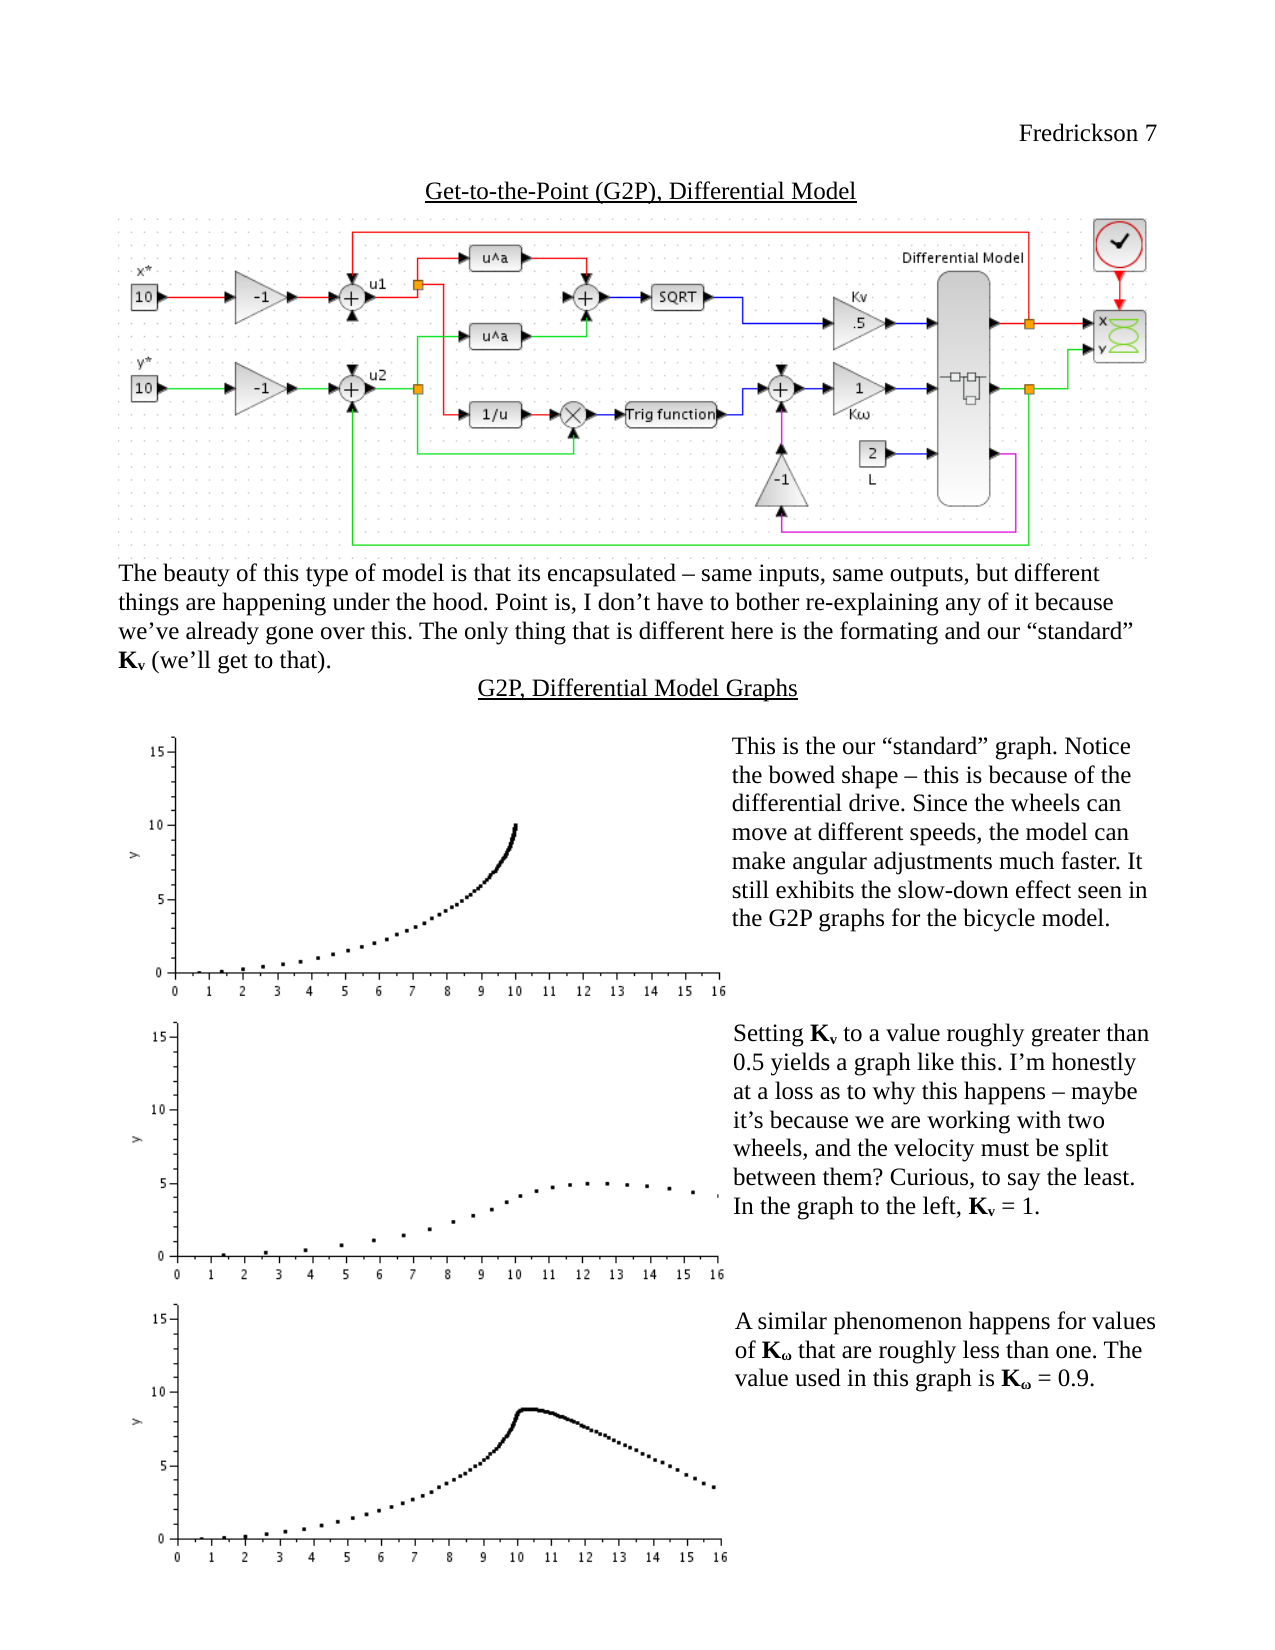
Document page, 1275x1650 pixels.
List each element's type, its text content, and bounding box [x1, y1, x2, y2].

picture [125, 1299, 732, 1567]
picture [125, 1017, 730, 1283]
text Get-to-the-Point (G2P), Differential Model [118, 176, 1157, 205]
text G2P, Differential Model Graphs [118, 673, 1157, 702]
text This is the our “standard” graph. Notice the bowed shape – this is because of the differential drive. Since the wheels can move at different speeds, the model can make angular adjustments much faster. It still exhibits the slow-down effect seen in the G2P graphs for the bicycle model. [118, 731, 1157, 1003]
text A similar phenomenon happens for values of Kω that are roughly less than one. The value used in this graph is Kω = 0.9. [734, 1306, 1157, 1392]
picture [118, 207, 1157, 559]
text Setting Kv to a value roughly greater than 0.5 yields a graph like this. I’m honestly at a loss as to why this happens – maybe it’s because we are working with two wheels, and the velocity must be split between them? Curious, to say the least. In the graph to the left, Kv = 1. [733, 1018, 1157, 1220]
picture [125, 733, 729, 1001]
text The beauty of this type of model is that its encapsulated – same inputs, same outputs, but different things are happening under the hood. Point is, I don’t have to bother re-explaining any of it because we’ve already gone over this. The only thing that is different here is the formating and our “standard” Kv (we’ll get to that). [118, 559, 1157, 673]
